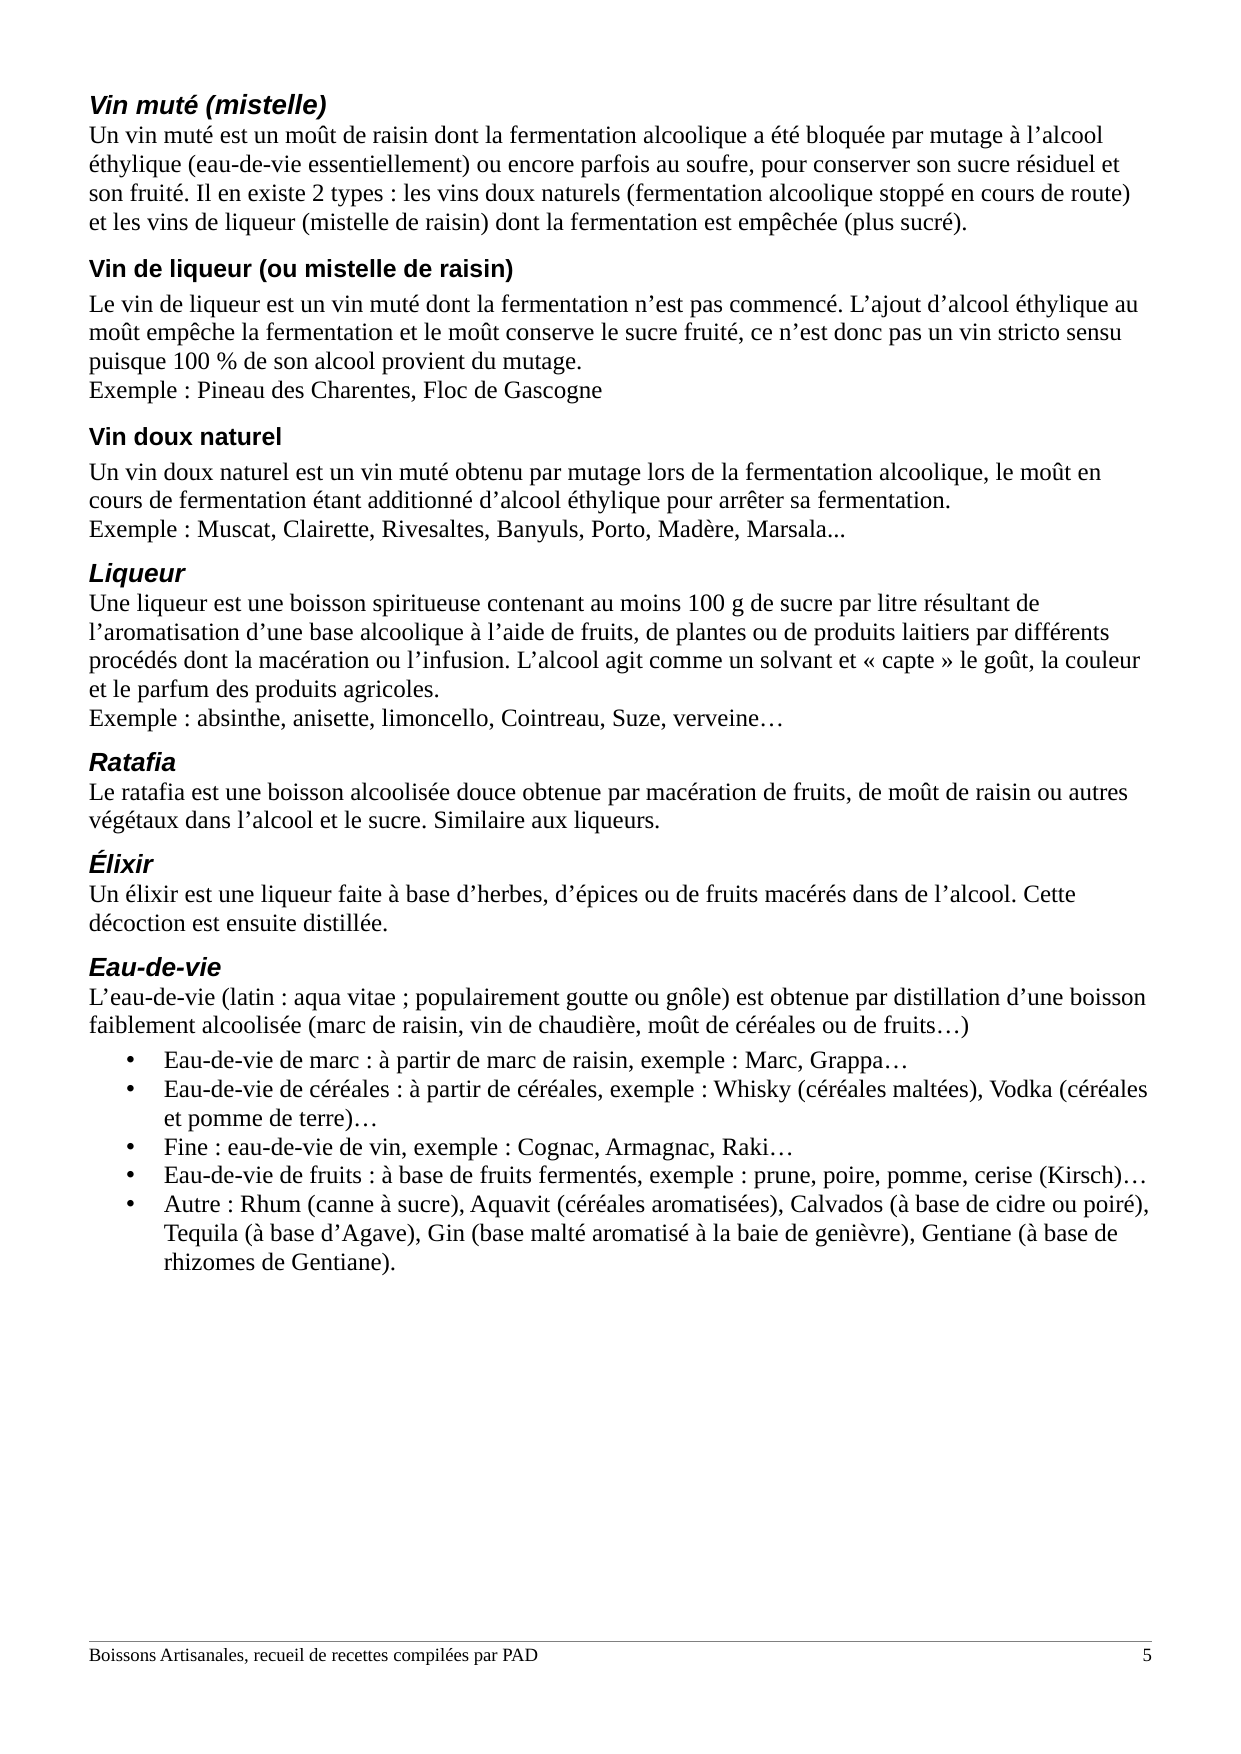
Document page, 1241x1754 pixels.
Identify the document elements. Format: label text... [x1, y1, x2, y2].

list Eau-de-vie de céréales : à partir de céréales, exemple : Whisky (céréales maltées), Vodka (céréales et pomme de terre)… [126, 1074, 1152, 1132]
subtitle Eau-de-vie [88, 952, 1152, 982]
subtitle Vin doux naturel [88, 422, 1152, 451]
subtitle Ratafia [88, 747, 1152, 777]
text Le ratafia est une boisson alcoolisée douce obtenue par macération de fruits, de moût de raisin ou autres végétaux dans l’alcool et le sucre. Similaire aux liqueurs. [88, 777, 1152, 834]
text Un élixir est une liqueur faite à base d’herbes, d’épices ou de fruits macérés dans de l’alcool. Cette décoction est ensuite distillée. [88, 879, 1152, 937]
subtitle Vin muté (mistelle) [88, 88, 1152, 120]
text L’eau-de-vie (latin : aqua vitae ; populairement goutte ou gnôle) est obtenue par distillation d’une boisson faiblement alcoolisée (marc de raisin, vin de chaudière, moût de céréales ou de fruits…) [88, 982, 1152, 1039]
text Le vin de liqueur est un vin muté dont la fermentation n’est pas commencé. L’ajout d’alcool éthylique au moût empêche la fermentation et le moût conserve le sucre fruité, ce n’est donc pas un vin stricto sensu puisque 100 % de son alcool provient du mutage. Exemple : Pineau des Charentes, Floc de Gascogne [88, 289, 1152, 404]
subtitle Vin de liqueur (ou mistelle de raisin) [88, 254, 1152, 282]
list Fine : eau-de-vie de vin, exemple : Cognac, Armagnac, Raki… [126, 1132, 1152, 1160]
list Autre : Rhum (canne à sucre), Aquavit (céréales aromatisées), Calvados (à base de cidre ou poiré), Tequila (à base d’Agave), Gin (base malté aromatisé à la baie de genièvre), Gentiane (à base de rhizomes de Gentiane). [126, 1189, 1152, 1275]
text Une liqueur est une boisson spiritueuse contenant au moins 100 g de sucre par litre résultant de l’aromatisation d’une base alcoolique à l’aide de fruits, de plantes ou de produits laitiers par différents procédés dont la macération ou l’infusion. L’alcool agit comme un solvant et « capte » le goût, la couleur et le parfum des produits agricoles. Exemple : absinthe, anisette, limoncello, Cointreau, Suze, verveine… [88, 588, 1152, 732]
text Un vin doux naturel est un vin muté obtenu par mutage lors de la fermentation alcoolique, le moût en cours de fermentation étant additionné d’alcool éthylique pour arrêter sa fermentation. Exemple : Muscat, Clairette, Rivesaltes, Banyuls, Porto, Madère, Marsala... [88, 457, 1152, 543]
list Eau-de-vie de marc : à partir de marc de raisin, exemple : Marc, Grappa… [126, 1045, 1152, 1074]
subtitle Liqueur [88, 558, 1152, 588]
subtitle Élixir [88, 849, 1152, 879]
text Un vin muté est un moût de raisin dont la fermentation alcoolique a été bloquée par mutage à l’alcool éthylique (eau-de-vie essentiellement) ou encore parfois au soufre, pour conserver son sucre résiduel et son fruité. Il en existe 2 types : les vins doux naturels (fermentation alcoolique stoppé en cours de route) et les vins de liqueur (mistelle de raisin) dont la fermentation est empêchée (plus sucré). [88, 120, 1152, 235]
list Eau-de-vie de fruits : à base de fruits fermentés, exemple : prune, poire, pomme, cerise (Kirsch)… [126, 1160, 1152, 1189]
